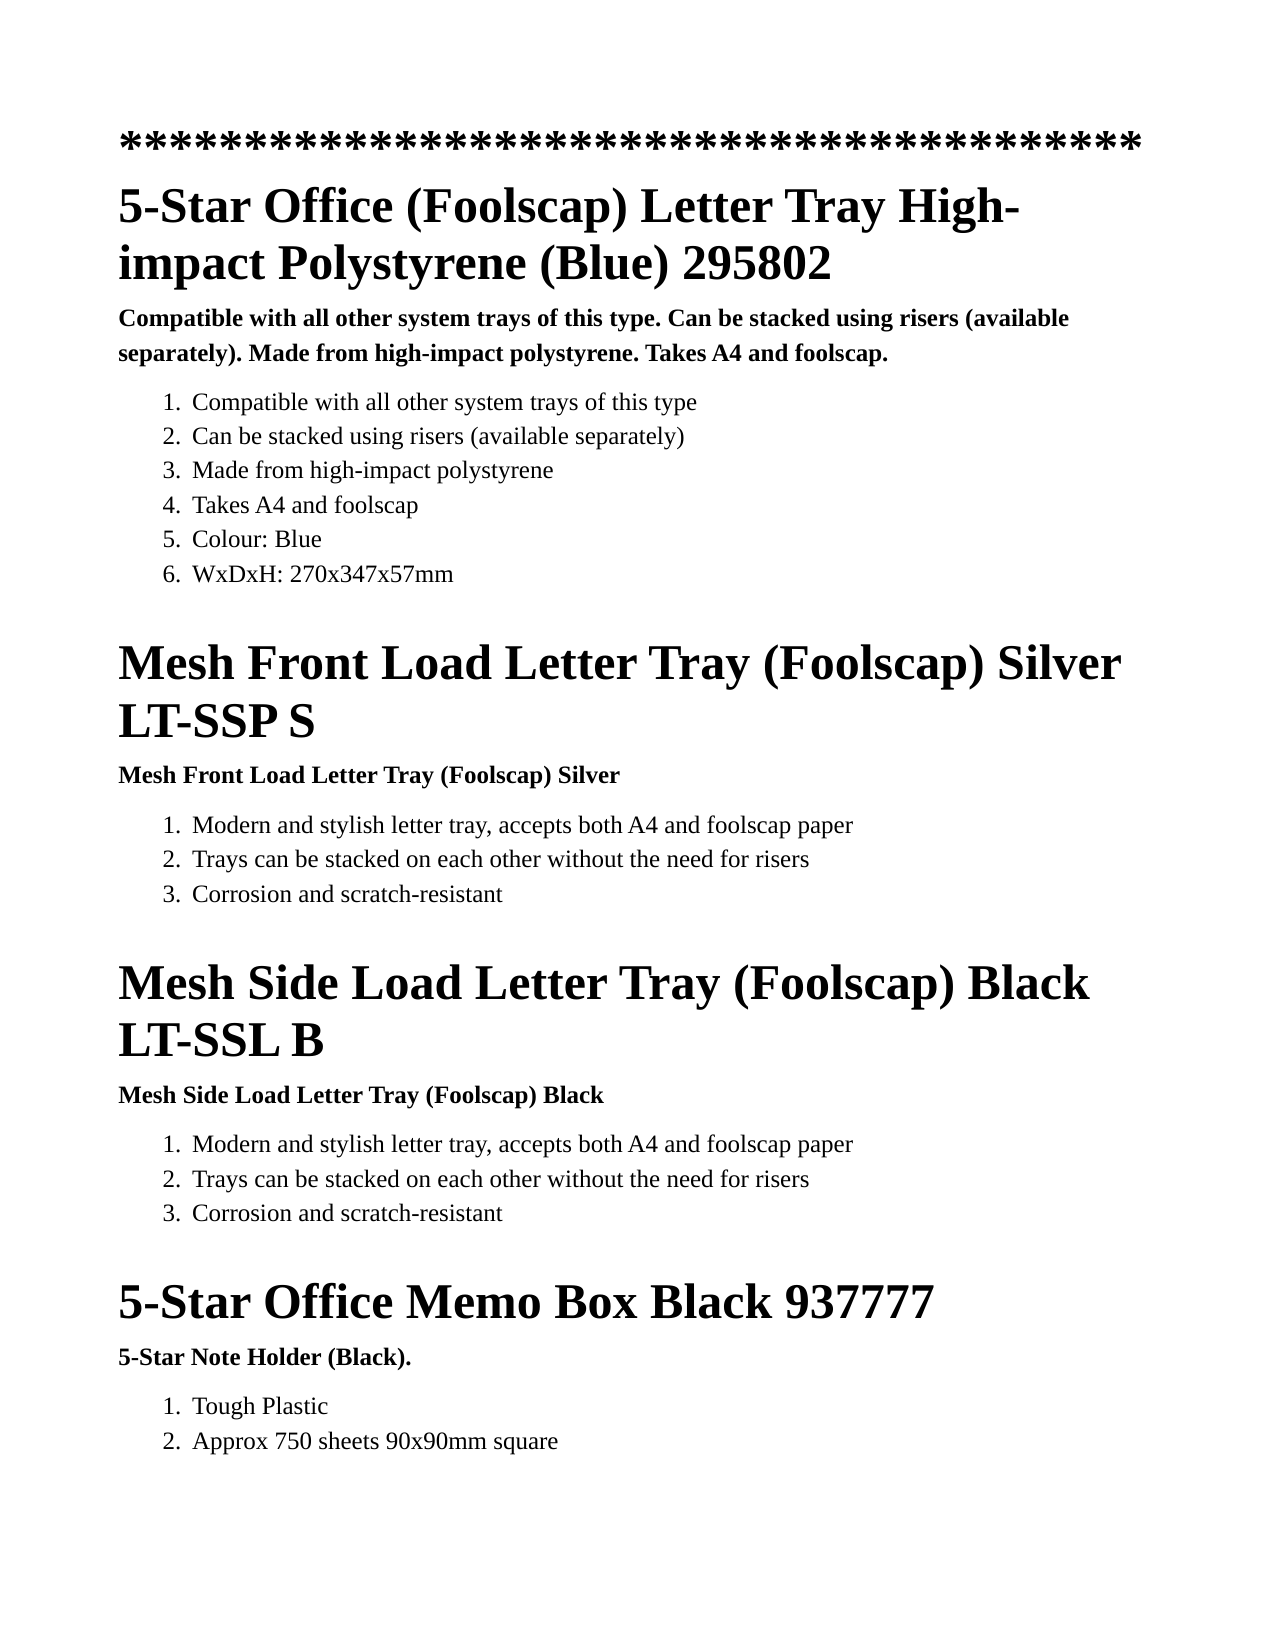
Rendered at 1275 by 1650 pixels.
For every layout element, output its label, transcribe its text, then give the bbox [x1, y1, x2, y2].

list Compatible with all other system trays of this type [162, 387, 1157, 415]
text Compatible with all other system trays of this type. Can be stacked using risers (available separately). Made from high-impact polystyrene. Takes A4 and foolscap. [118, 303, 1157, 366]
subtitle *****************************************5-Star Office (Foolscap) Letter Tray High-impact Polystyrene (Blue) 295802 [118, 118, 1157, 291]
list Made from high-impact polystyrene [162, 456, 1157, 484]
subtitle Mesh Front Load Letter Tray (Foolscap) Silver LT-SSP S [118, 633, 1157, 748]
list WxDxH: 270x347x57mm [162, 559, 1157, 588]
subtitle 5-Star Office Memo Box Black 937777 [118, 1272, 1157, 1330]
list Modern and stylish letter tray, accepts both A4 and foolscap paper [162, 810, 1157, 838]
list Trays can be stacked on each other without the need for risers [162, 844, 1157, 873]
list Colour: Blue [162, 524, 1157, 553]
list Can be stacked using risers (available separately) [162, 421, 1157, 450]
list Approx 750 sheets 90x90mm square [162, 1426, 1157, 1454]
text 5-Star Note Holder (Black). [118, 1342, 1157, 1371]
list Takes A4 and foolscap [162, 490, 1157, 519]
list Trays can be stacked on each other without the need for risers [162, 1164, 1157, 1192]
list Modern and stylish letter tray, accepts both A4 and foolscap paper [162, 1129, 1157, 1158]
list Corrosion and scratch-resistant [162, 1198, 1157, 1227]
list Corrosion and scratch-resistant [162, 879, 1157, 907]
subtitle Mesh Side Load Letter Tray (Foolscap) Black LT-SSL B [118, 953, 1157, 1068]
text Mesh Side Load Letter Tray (Foolscap) Black [118, 1080, 1157, 1109]
text Mesh Front Load Letter Tray (Foolscap) Silver [118, 761, 1157, 789]
list Tough Plastic [162, 1391, 1157, 1420]
